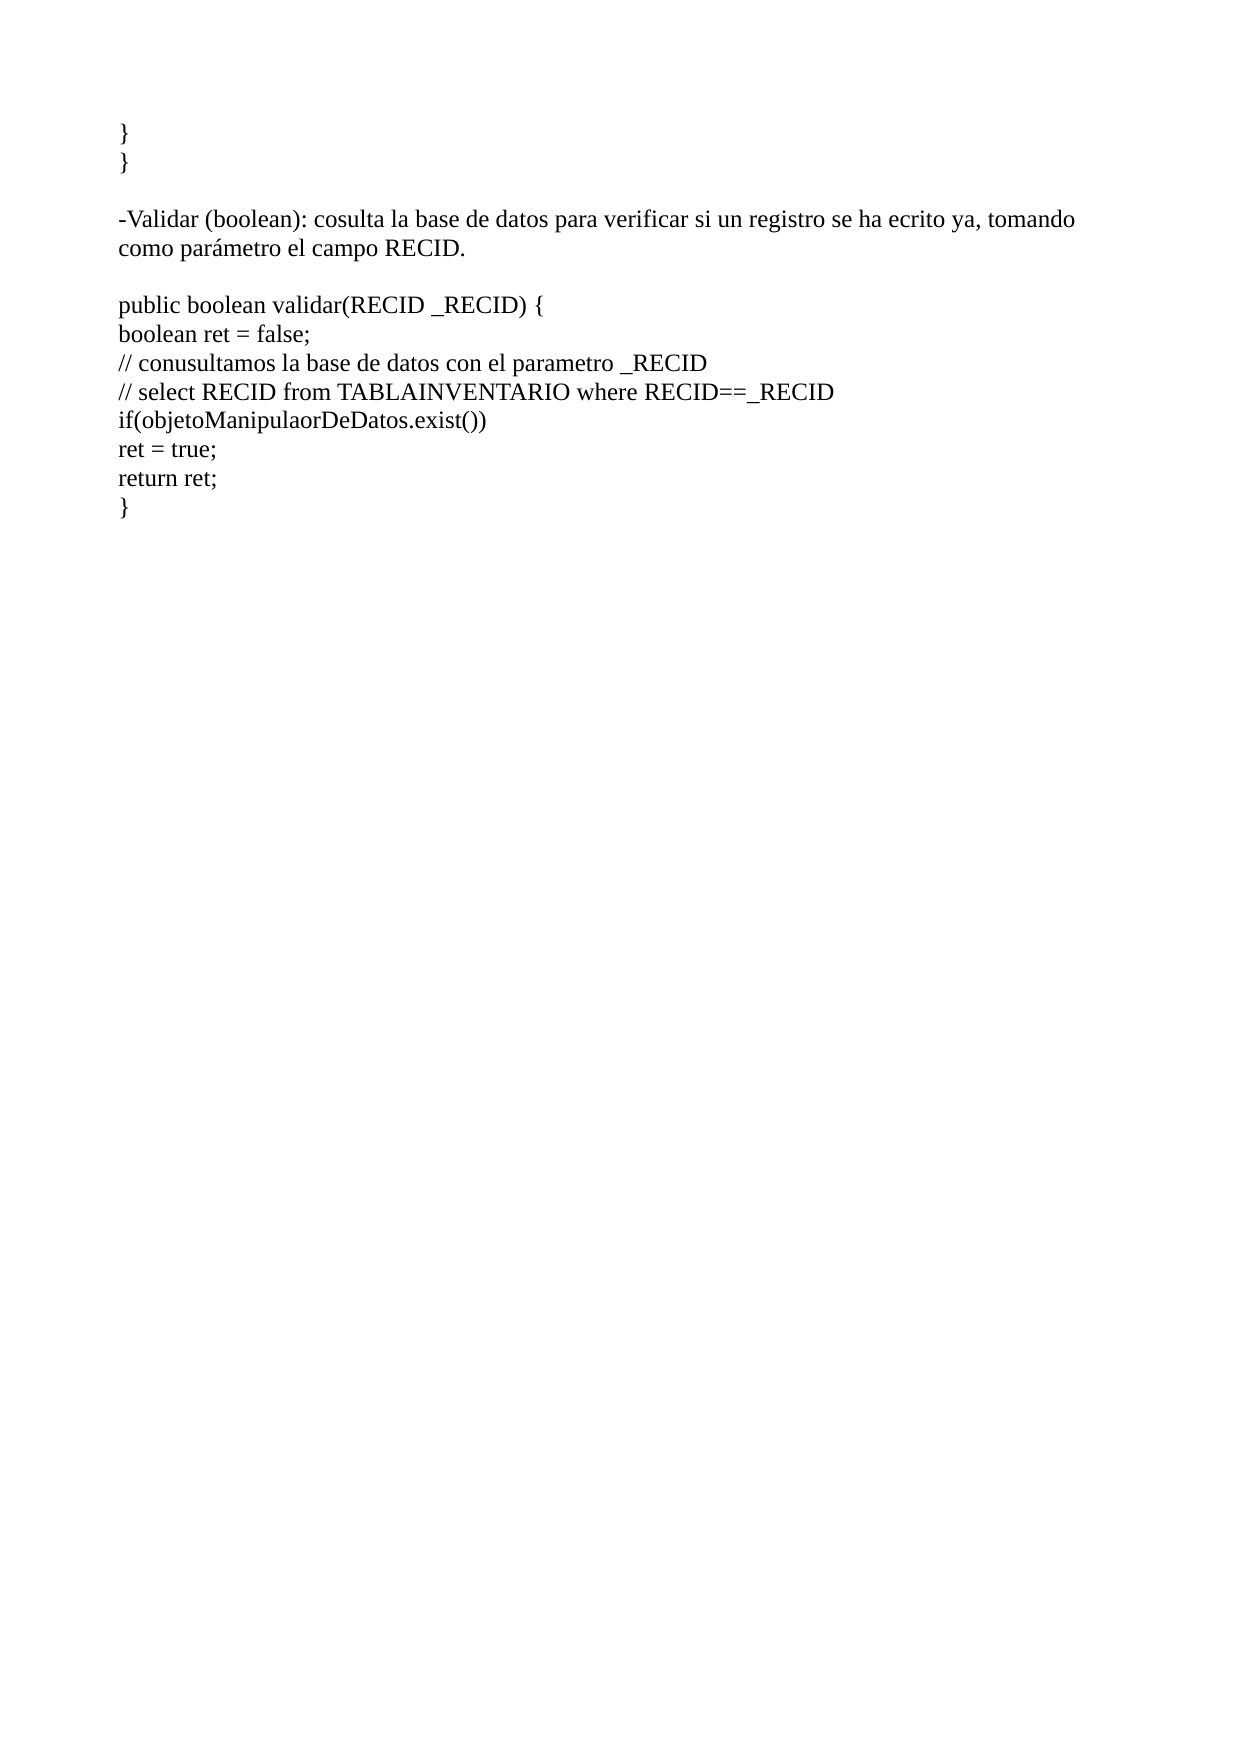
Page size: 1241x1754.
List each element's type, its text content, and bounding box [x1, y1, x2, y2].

text ret = true; [118, 434, 1122, 463]
text // select RECID from TABLAINVENTARIO where RECID==_RECID [118, 377, 1122, 406]
text -Validar (boolean): cosulta la base de datos para verificar si un registro se ha ecrito ya, tomando como parámetro el campo RECID. [118, 204, 1122, 262]
text // conusultamos la base de datos con el parametro _RECID [118, 348, 1122, 377]
text } [118, 492, 1122, 521]
text } [118, 147, 1122, 176]
text if(objetoManipulaorDeDatos.exist()) [118, 406, 1122, 434]
text public boolean validar(RECID _RECID) { [118, 291, 1122, 319]
text } [118, 118, 1122, 147]
text return ret; [118, 463, 1122, 492]
text boolean ret = false; [118, 319, 1122, 348]
